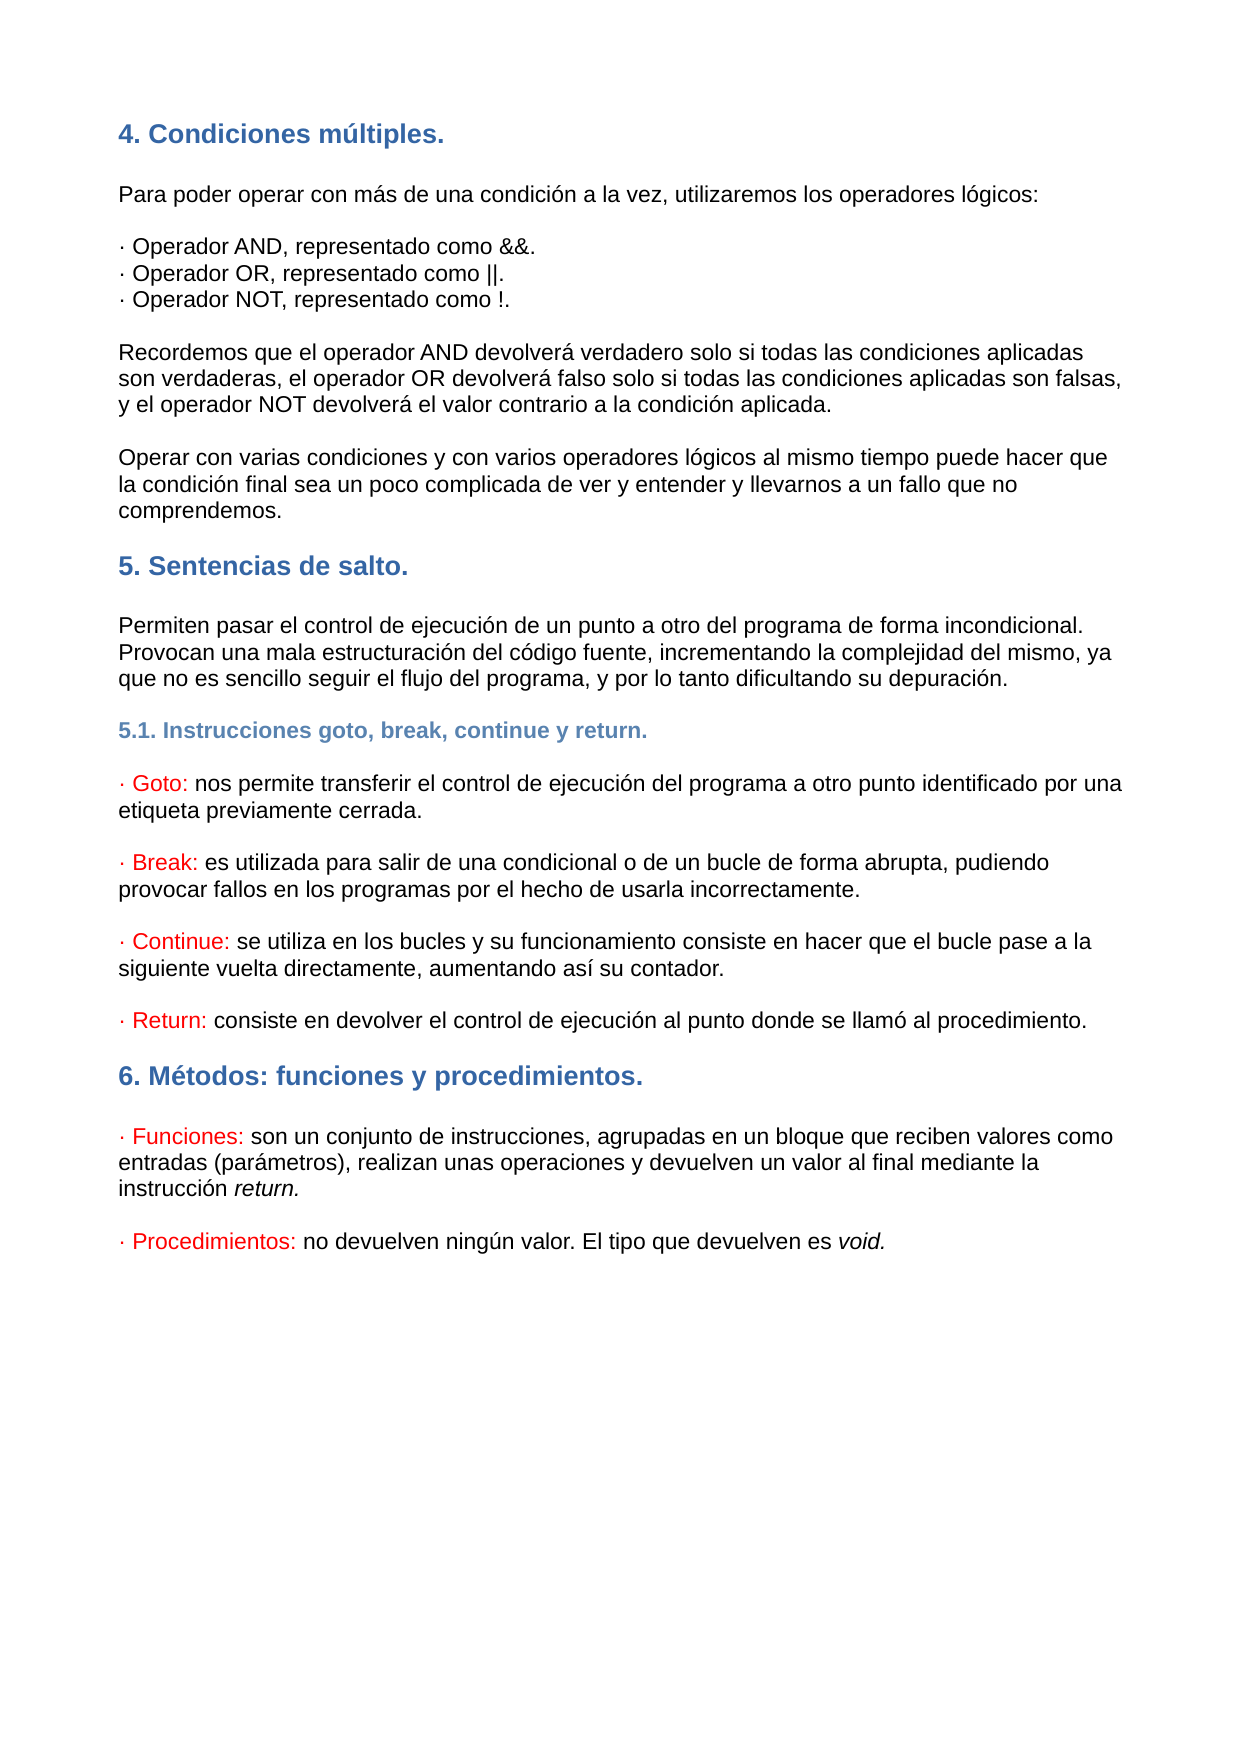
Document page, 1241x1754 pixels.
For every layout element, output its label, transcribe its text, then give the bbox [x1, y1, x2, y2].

text · Procedimientos: no devuelven ningún valor. El tipo que devuelven es void. [118, 1228, 1122, 1254]
text Operar con varias condiciones y con varios operadores lógicos al mismo tiempo puede hacer que la condición final sea un poco complicada de ver y entender y llevarnos a un fallo que no comprendemos. [118, 444, 1122, 523]
text · Operador OR, representado como ||. [118, 260, 1122, 286]
text · Break: es utilizada para salir de una condicional o de un bucle de forma abrupta, pudiendo provocar fallos en los programas por el hecho de usarla incorrectamente. [118, 849, 1122, 902]
text 5.1. Instrucciones goto, break, continue y return. [118, 717, 1122, 744]
text Recordemos que el operador AND devolverá verdadero solo si todas las condiciones aplicadas son verdaderas, el operador OR devolverá falso solo si todas las condiciones aplicadas son falsas, y el operador NOT devolverá el valor contrario a la condición aplicada. [118, 339, 1122, 418]
text Provocan una mala estructuración del código fuente, incrementando la complejidad del mismo, ya que no es sencillo seguir el flujo del programa, y por lo tanto dificultando su depuración. [118, 638, 1122, 691]
text · Return: consiste en devolver el control de ejecución al punto donde se llamó al procedimiento. [118, 1007, 1122, 1034]
text Permiten pasar el control de ejecución de un punto a otro del programa de forma incondicional. [118, 612, 1122, 638]
text · Operador AND, representado como &&. [118, 233, 1122, 260]
text 4. Condiciones múltiples. [118, 118, 1122, 149]
text 5. Sentencias de salto. [118, 549, 1122, 581]
text · Continue: se utiliza en los bucles y su funcionamiento consiste en hacer que el bucle pase a la siguiente vuelta directamente, aumentando así su contador. [118, 928, 1122, 981]
text 6. Métodos: funciones y procedimientos. [118, 1060, 1122, 1091]
text · Goto: nos permite transferir el control de ejecución del programa a otro punto identificado por una etiqueta previamente cerrada. [118, 770, 1122, 823]
text Para poder operar con más de una condición a la vez, utilizaremos los operadores lógicos: [118, 181, 1122, 207]
text · Funciones: son un conjunto de instrucciones, agrupadas en un bloque que reciben valores como entradas (parámetros), realizan unas operaciones y devuelven un valor al final mediante la instrucción return. [118, 1123, 1122, 1202]
text · Operador NOT, representado como !. [118, 286, 1122, 312]
